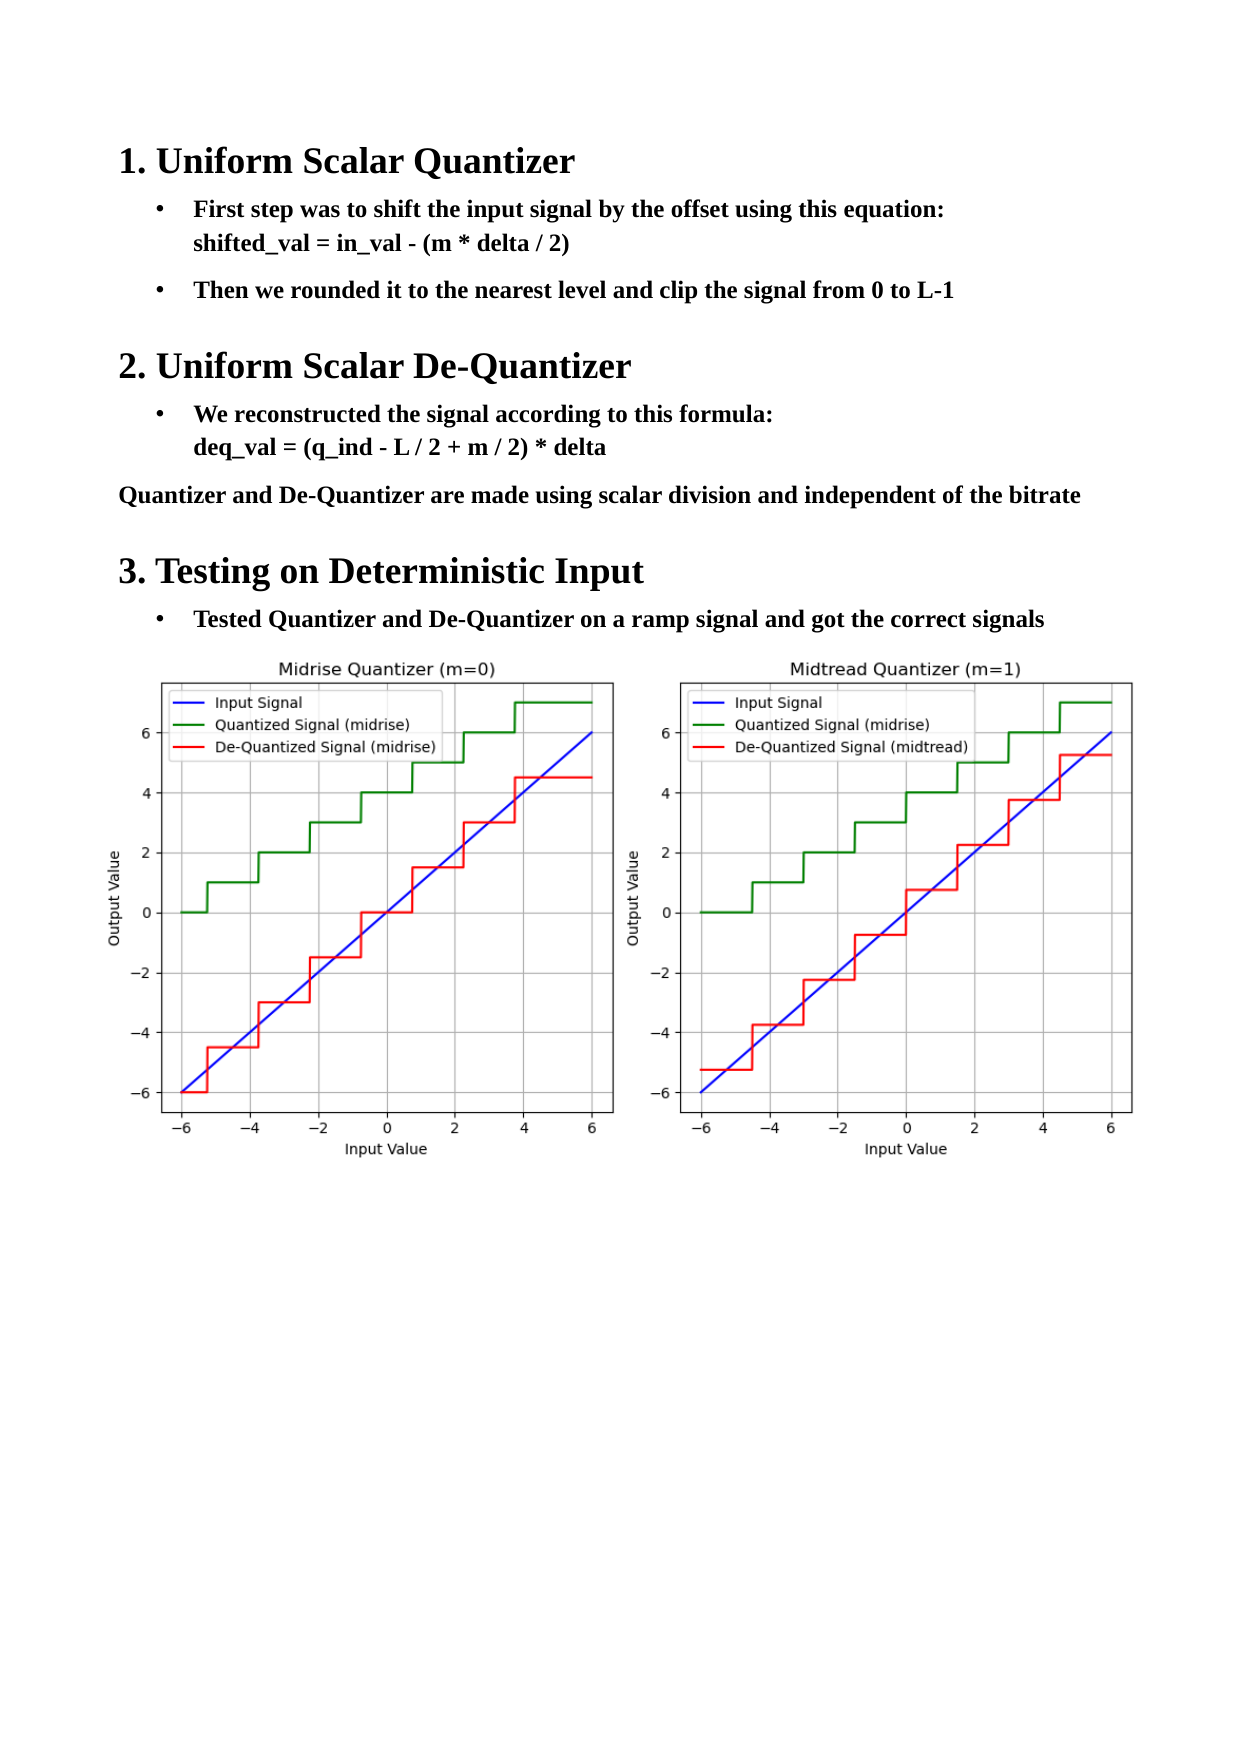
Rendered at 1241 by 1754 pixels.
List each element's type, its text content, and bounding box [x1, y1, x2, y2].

list First step was to shift the input signal by the offset using this equation: shifted_val = in_val - (m * delta / 2) [156, 194, 1122, 256]
subtitle 3. Testing on Deterministic Input [118, 548, 1122, 591]
picture [98, 651, 1142, 1168]
text Quantizer and De-Quantizer are made using scalar division and independent of the bitrate [118, 480, 1122, 509]
subtitle 2. Uniform Scalar De-Quantizer [118, 344, 1122, 387]
list Then we rounded it to the nearest level and clip the signal from 0 to L-1 [156, 275, 1122, 304]
list We reconstructed the signal according to this formula: deq_val = (q_ind - L / 2 + m / 2) * delta [156, 399, 1122, 461]
list Tested Quantizer and De-Quantizer on a ramp signal and got the correct signals [156, 604, 1122, 633]
subtitle 1. Uniform Scalar Quantizer [118, 139, 1122, 182]
